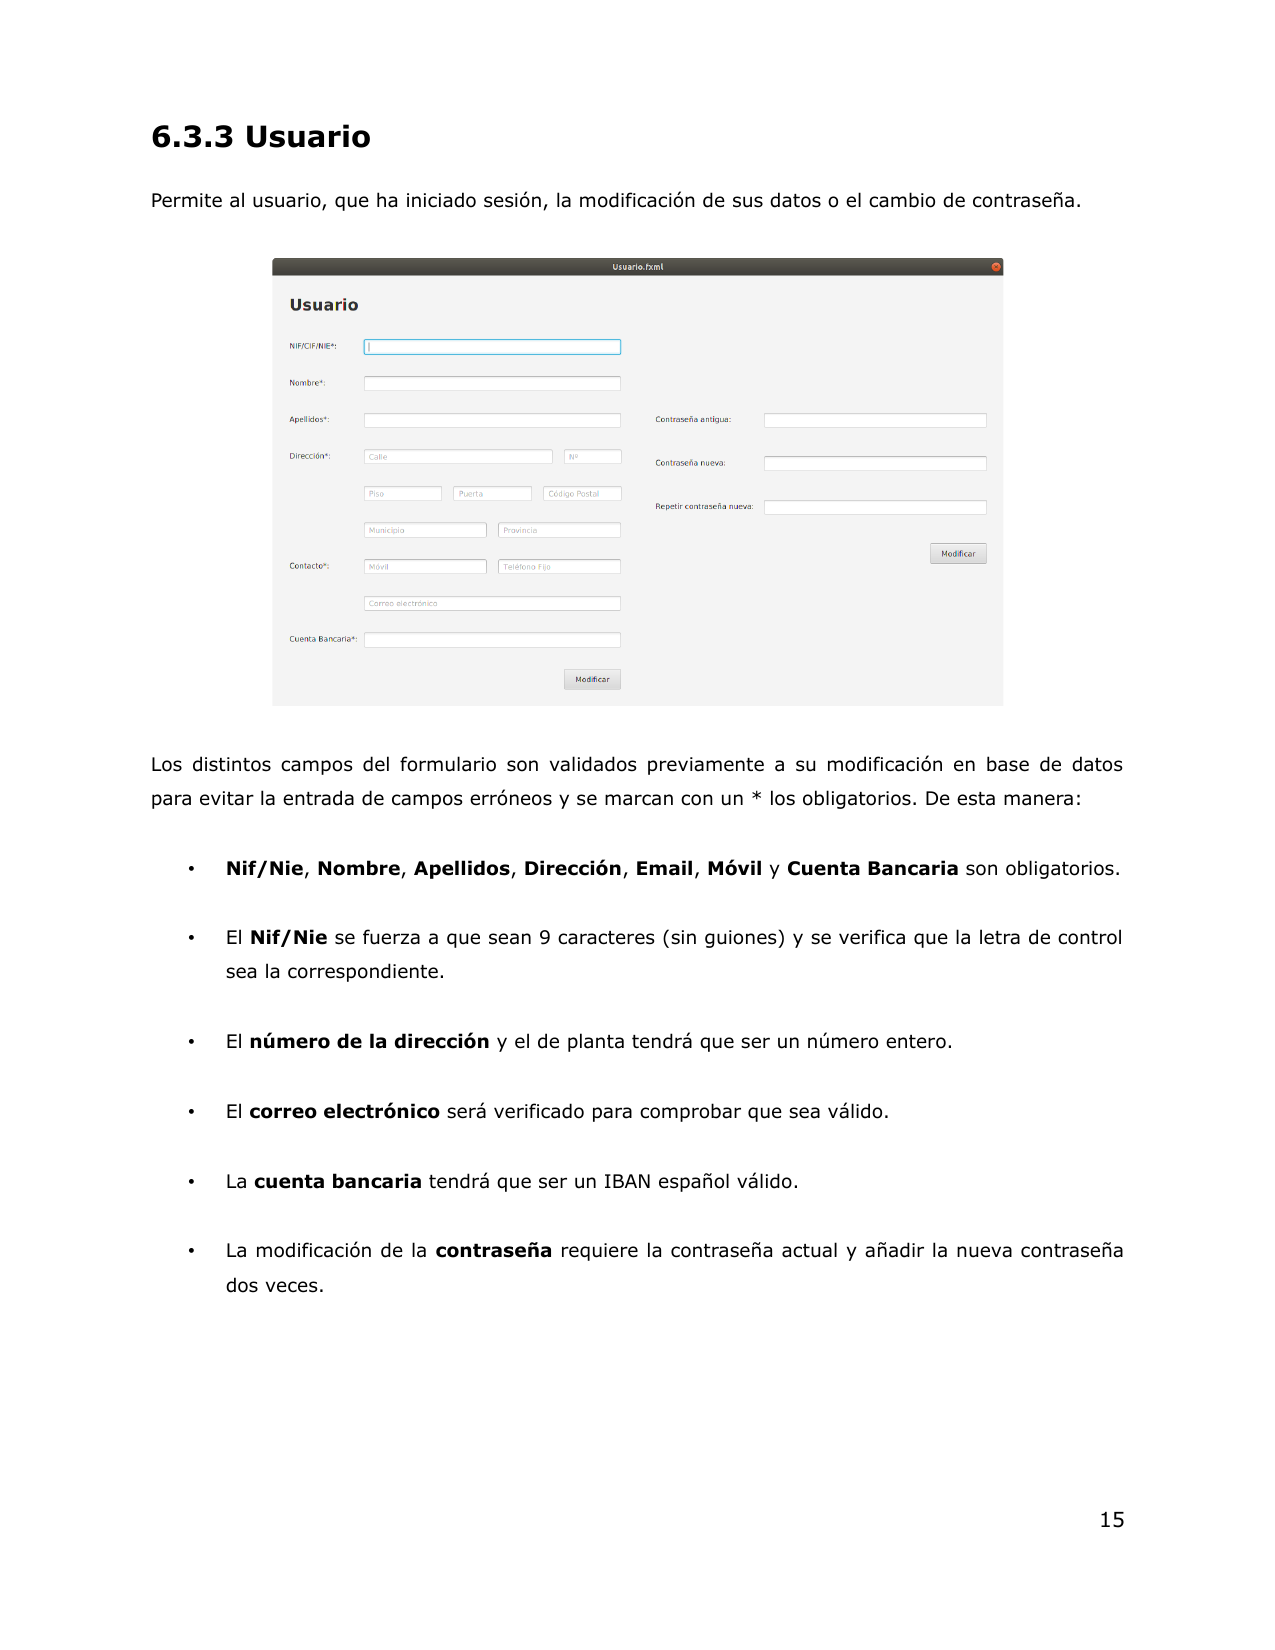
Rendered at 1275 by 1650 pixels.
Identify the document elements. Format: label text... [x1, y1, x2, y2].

list Nif/Nie, Nombre, Apellidos, Dirección, Email, Móvil y Cuenta Bancaria son obligatorios. [188, 856, 1125, 879]
list El Nif/Nie se fuerza a que sean 9 caracteres (sin guiones) y se verifica que la letra de control sea la correspondiente. [188, 926, 1125, 983]
picture [272, 258, 1004, 706]
text Los distintos campos del formulario son validados previamente a su modificación en base de datos para evitar la entrada de campos erróneos y se marcan con un * los obligatorios. De esta manera: [151, 752, 1125, 809]
list La cuenta bancaria tendrá que ser un IBAN español válido. [188, 1169, 1125, 1192]
list El número de la dirección y el de planta tendrá que ser un número entero. [188, 1030, 1125, 1053]
subtitle Usuario [151, 118, 1125, 154]
text Permite al usuario, que ha iniciado sesión, la modificación de sus datos o el cambio de contraseña. [151, 189, 1125, 212]
list El correo electrónico será verificado para comprobar que sea válido. [188, 1099, 1125, 1122]
list La modificación de la contraseña requiere la contraseña actual y añadir la nueva contraseña dos veces. [188, 1239, 1125, 1296]
